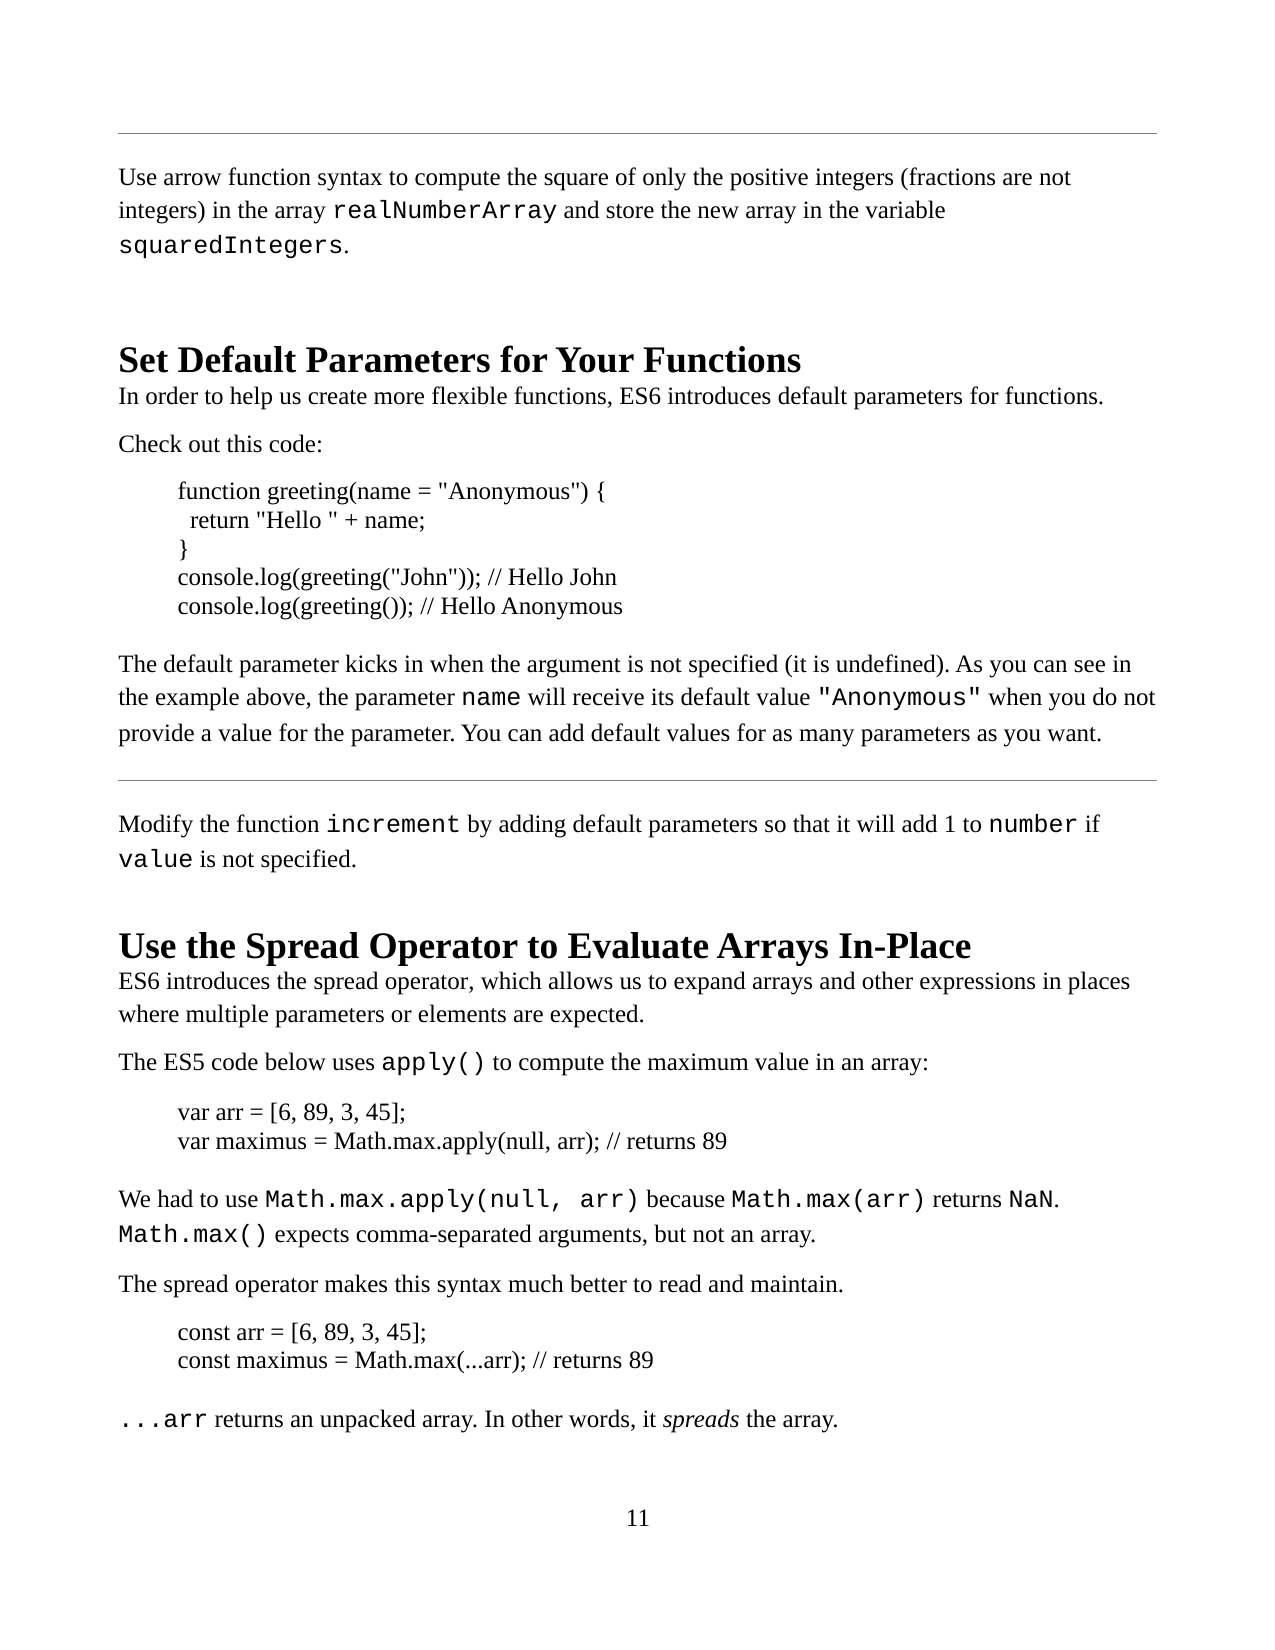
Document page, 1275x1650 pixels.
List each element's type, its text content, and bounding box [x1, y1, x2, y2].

text const arr = [6, 89, 3, 45]; const maximus = Math.max(...arr); // returns 89 [177, 1317, 1098, 1374]
text The default parameter kicks in when the argument is not specified (it is undefined). As you can see in the example above, the parameter name will receive its default value "Anonymous" when you do not provide a value for the parameter. You can add default values for as many parameters as you want. [118, 649, 1157, 746]
text ...arr returns an unpacked array. In other words, it spreads the array. [118, 1404, 1157, 1434]
subtitle Use the Spread Operator to Evaluate Arrays In-Place [118, 923, 1157, 966]
text We had to use Math.max.apply(null, arr) because Math.max(arr) returns NaN. Math.max() expects comma-separated arguments, but not an array. [118, 1184, 1157, 1250]
text function greeting(name = "Anonymous") { return "Hello " + name; } console.log(greeting("John")); // Hello John console.log(greeting()); // Hello Anonymous [177, 476, 1098, 620]
text The spread operator makes this syntax much better to read and maintain. [118, 1269, 1157, 1298]
text var arr = [6, 89, 3, 45]; var maximus = Math.max.apply(null, arr); // returns 89 [177, 1097, 1098, 1154]
text Check out this code: [118, 429, 1157, 457]
text Use arrow function syntax to compute the square of only the positive integers (fractions are not integers) in the array realNumberArray and store the new array in the variable squaredIntegers. [118, 162, 1157, 261]
text ES6 introduces the spread operator, which allows us to expand arrays and other expressions in places where multiple parameters or elements are expected. [118, 966, 1157, 1028]
text In order to help us create more flexible functions, ES6 introduces default parameters for functions. [118, 381, 1157, 410]
subtitle Set Default Parameters for Your Functions [118, 338, 1157, 381]
text The ES5 code below uses apply() to compute the maximum value in an array: [118, 1047, 1157, 1078]
text Modify the function increment by adding default parameters so that it will add 1 to number if value is not specified. [118, 809, 1157, 875]
